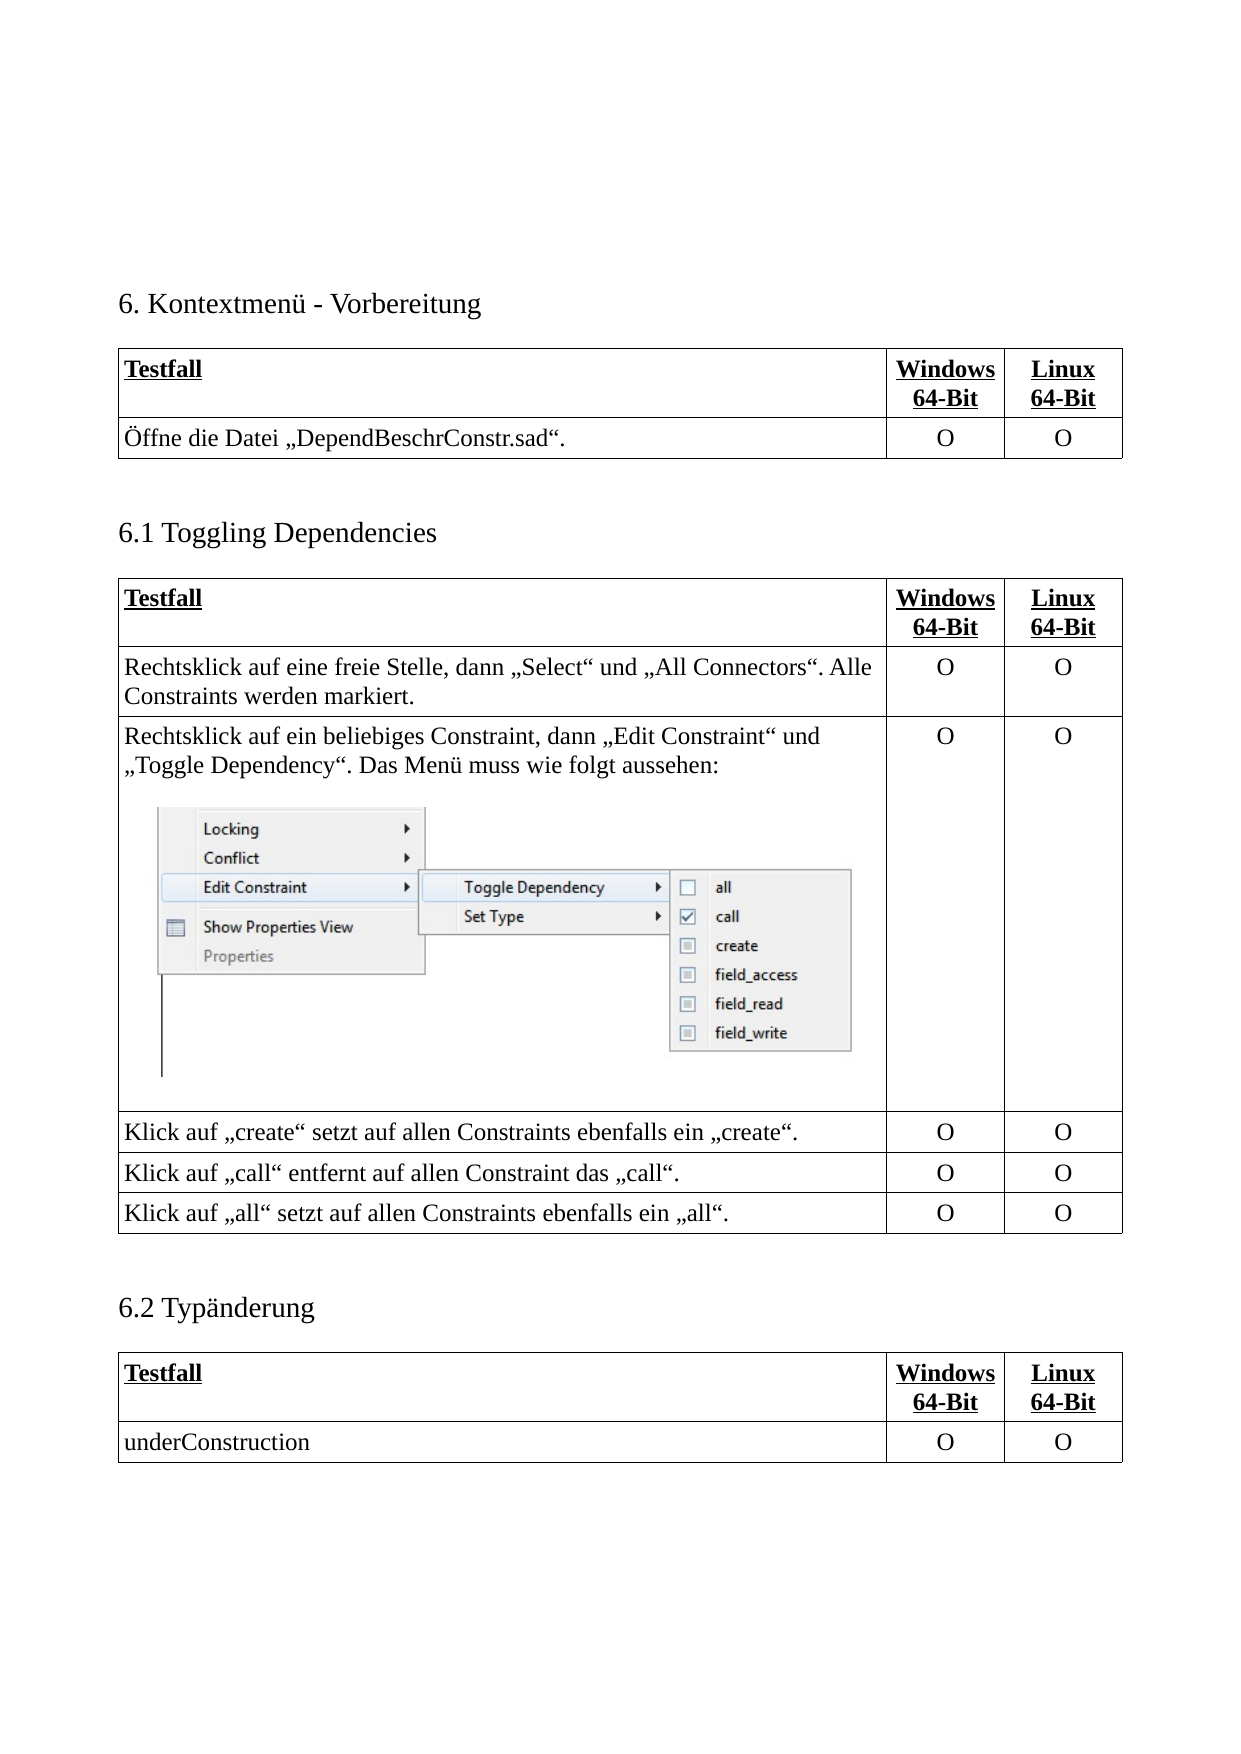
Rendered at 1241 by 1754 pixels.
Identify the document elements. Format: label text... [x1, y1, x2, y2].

table_cell O [1005, 1422, 1122, 1462]
table_cell O [887, 1112, 1004, 1152]
table_cell O [887, 1422, 1004, 1462]
table_header Windows 64-Bit [887, 349, 1004, 417]
table_cell Klick auf „call“ entfernt auf allen Constraint das „call“. [119, 1153, 886, 1192]
table_header Linux 64-Bit [1005, 1353, 1122, 1421]
table_cell Klick auf „all“ setzt auf allen Constraints ebenfalls ein „all“. [119, 1193, 886, 1232]
table_cell O [887, 1193, 1004, 1232]
table_header Windows 64-Bit [887, 1353, 1004, 1421]
table_cell O [887, 717, 1004, 1111]
table_header Testfall [119, 579, 886, 646]
text 6. Kontextmenü - Vorbereitung [118, 286, 1122, 319]
text 6.1 Toggling Dependencies [118, 515, 1122, 549]
table_cell O [887, 1153, 1004, 1192]
table_header Windows 64-Bit [887, 579, 1004, 646]
table_header Linux 64-Bit [1005, 579, 1122, 646]
table_cell O [1005, 647, 1122, 716]
table_cell underConstruction [119, 1422, 886, 1462]
table_cell O [1005, 717, 1122, 1111]
table_cell O [887, 418, 1004, 457]
table_header Testfall [119, 1353, 886, 1421]
table_cell Öffne die Datei „DependBeschrConstr.sad“. [119, 418, 886, 457]
table_cell Rechtsklick auf eine freie Stelle, dann „Select“ und „All Connectors“. Alle Constraints werden markiert. [119, 647, 886, 716]
picture [123, 807, 881, 1077]
text 6.2 Typänderung [118, 1290, 1122, 1323]
table_cell O [1005, 1153, 1122, 1192]
table_cell O [1005, 418, 1122, 457]
table_cell O [1005, 1193, 1122, 1232]
table_cell O [887, 647, 1004, 716]
table_cell Rechtsklick auf ein beliebiges Constraint, dann „Edit Constraint“ und „Toggle Dependency“. Das Menü muss wie folgt aussehen: [119, 717, 886, 1111]
table_cell Klick auf „create“ setzt auf allen Constraints ebenfalls ein „create“. [119, 1112, 886, 1152]
table_header Testfall [119, 349, 886, 417]
table_header Linux 64-Bit [1005, 349, 1122, 417]
table_cell O [1005, 1112, 1122, 1152]
